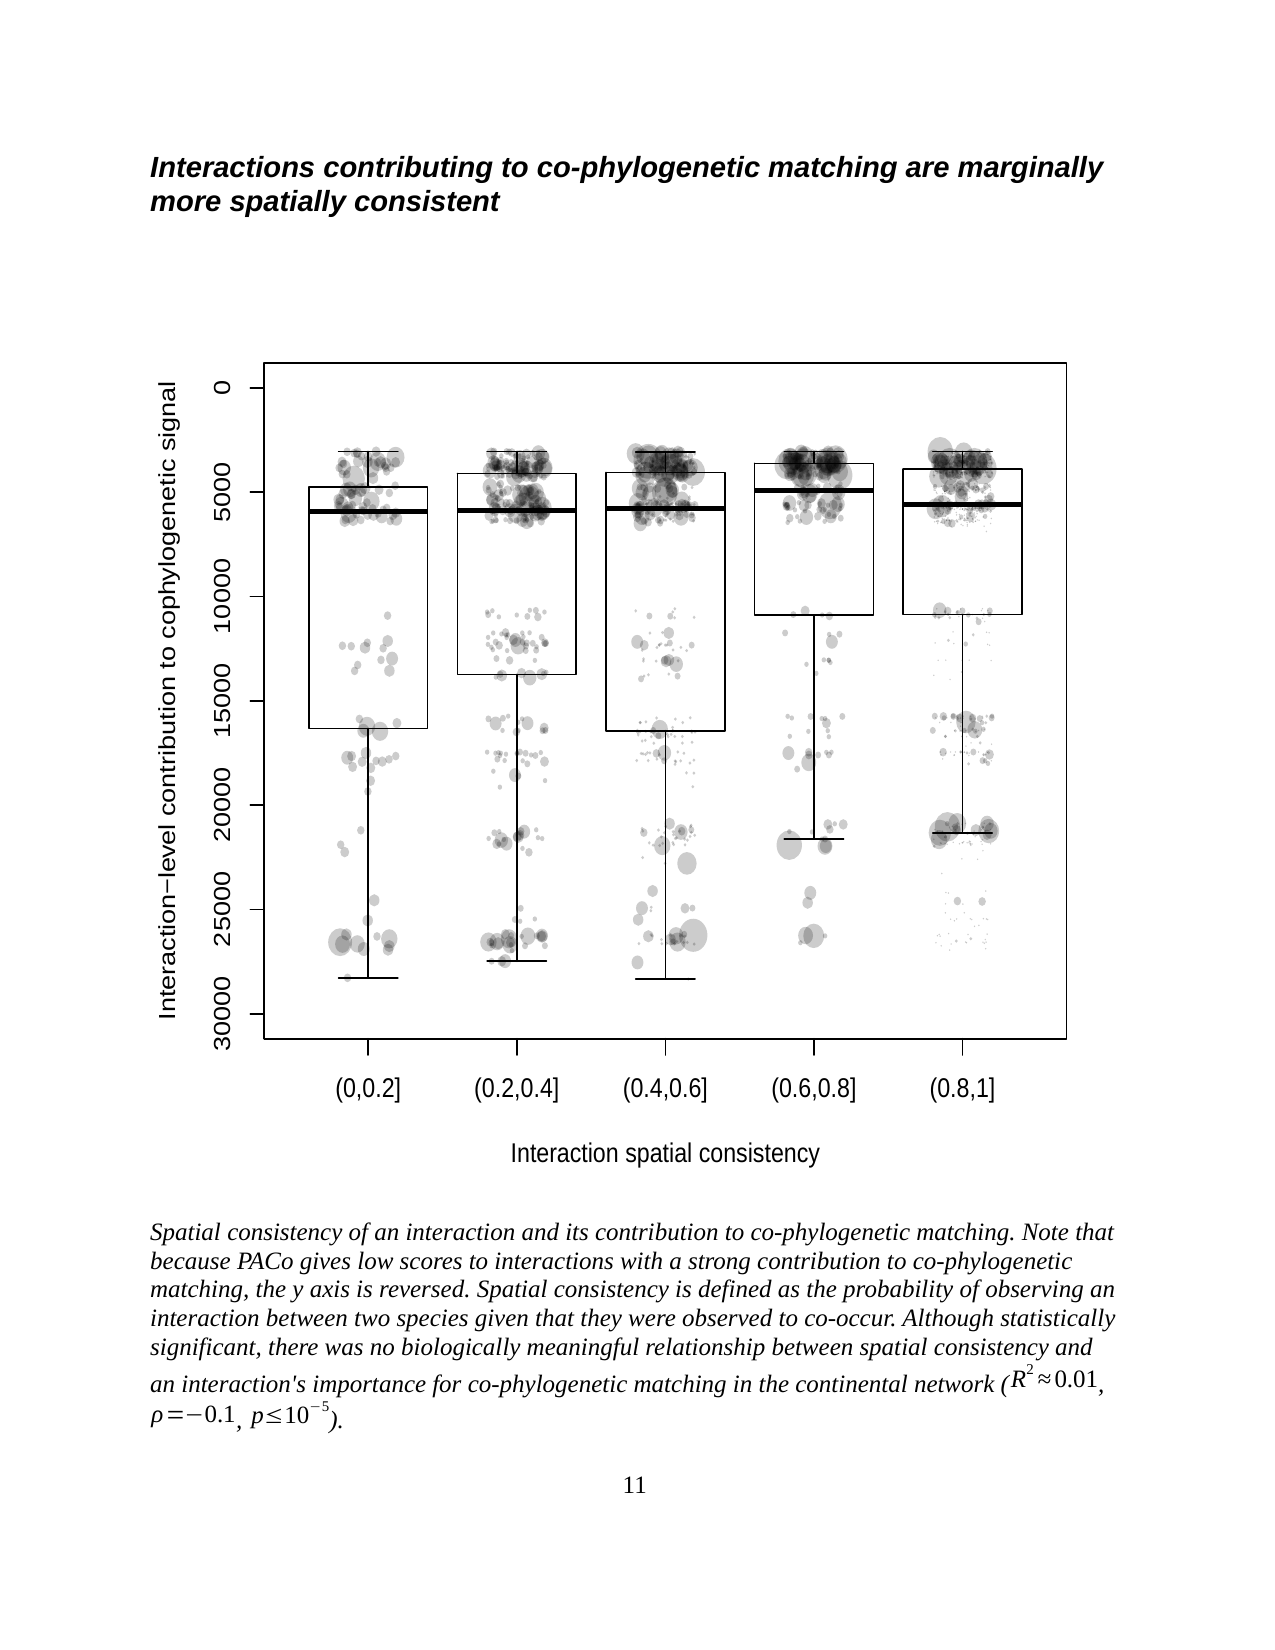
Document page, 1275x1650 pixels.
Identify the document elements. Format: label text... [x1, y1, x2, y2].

subtitle Interactions contributing to co-phylogenetic matching are marginally more spatially consistent [150, 150, 1125, 217]
text Spatial consistency of an interaction and its contribution to co-phylogenetic matching. Note that because PACo gives low scores to interactions with a strong contribution to co-phylogenetic matching, the y axis is reversed. Spatial consistency is defined as the probability of observing an interaction between two species given that they were observed to co-occur. Although statistically significant, there was no biologically meaningful relationship between spatial consistency and an interaction's importance for co-phylogenetic matching in the continental network (, , ). [150, 1217, 1125, 1434]
